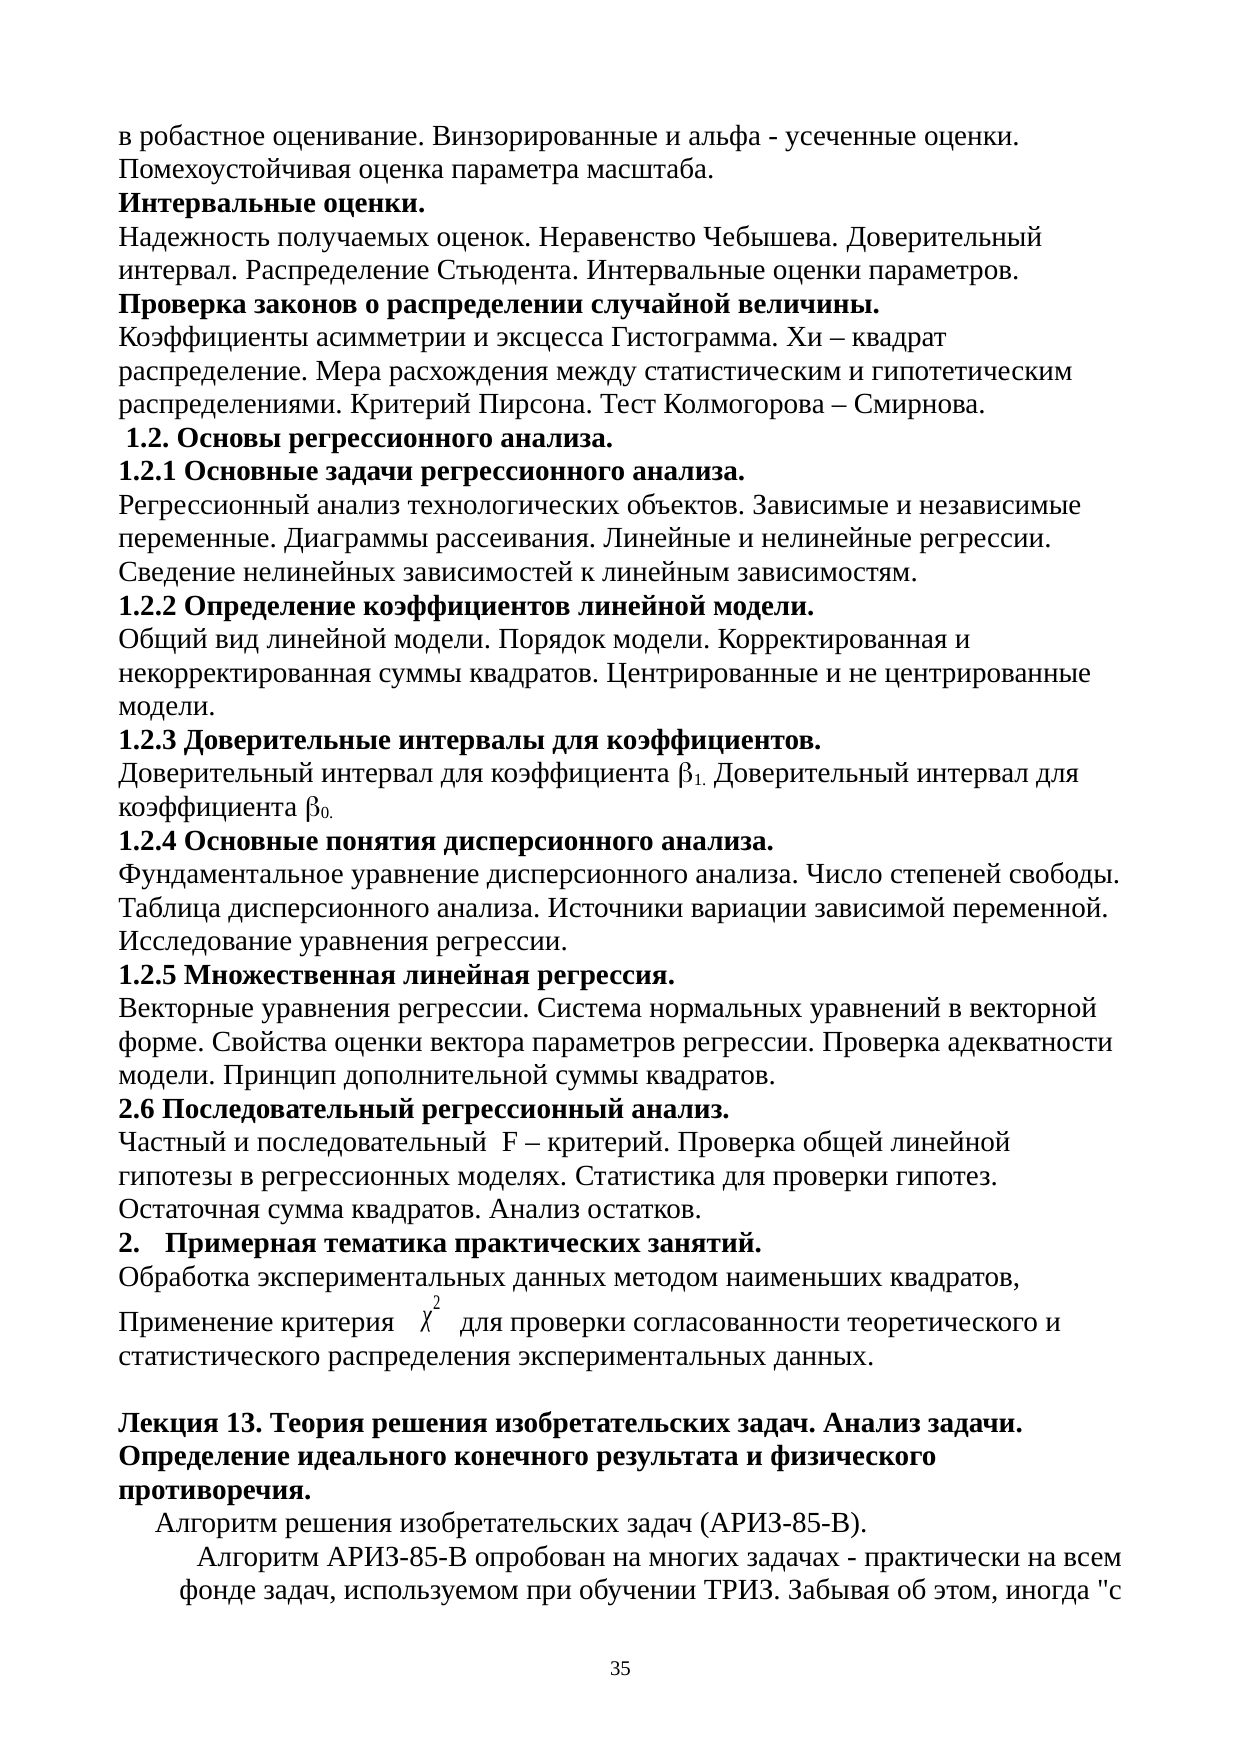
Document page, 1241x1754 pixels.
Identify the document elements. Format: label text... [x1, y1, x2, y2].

text Фундаментальное уравнение дисперсионного анализа. Число степеней свободы. Таблица дисперсионного анализа. Источники вариации зависимой переменной. Исследование уравнения регрессии. [118, 856, 1122, 957]
text Векторные уравнения регрессии. Система нормальных уравнений в векторной форме. Свойства оценки вектора параметров регрессии. Проверка адекватности модели. Принцип дополнительной суммы квадратов. [118, 990, 1122, 1091]
text 1.2.3 Доверительные интервалы для коэффициентов. [118, 722, 1122, 755]
text Интервальные оценки. [118, 185, 1122, 219]
text 2.6 Последовательный регрессионный анализ. [118, 1091, 1122, 1124]
text Алгоритм решения изобретательских задач (АРИЗ-85-В). [118, 1505, 1122, 1539]
text 1.2.4 Основные понятия дисперсионного анализа. [118, 823, 1122, 856]
text Частный и последовательный F – критерий. Проверка общей линейной гипотезы в регрессионных моделях. Статистика для проверки гипотез. Остаточная сумма квадратов. Анализ остатков. [118, 1124, 1122, 1225]
text 1.2.2 Определение коэффициентов линейной модели. [118, 588, 1122, 621]
text Общий вид линейной модели. Порядок модели. Корректированная и некорректированная суммы квадратов. Центрированные и не центрированные модели. [118, 621, 1122, 722]
text Обработка экспериментальных данных методом наименьших квадратов, [118, 1259, 1122, 1292]
text 1.2. Основы регрессионного анализа. [118, 420, 1122, 453]
text в робастное оценивание. Винзорированные и альфа - усеченные оценки. Помехоустойчивая оценка параметра масштаба. [118, 118, 1122, 185]
list Примерная тематика практических занятий. [118, 1225, 1122, 1259]
text Коэффициенты асимметрии и эксцесса Гистограмма. Хи – квадрат распределение. Мера расхождения между статистическим и гипотетическим распределениями. Критерий Пирсона. Тест Колмогорова – Смирнова. [118, 319, 1122, 420]
text Применение критерия для проверки согласованности теоретического и статистического распределения экспериментальных данных. [118, 1292, 1122, 1371]
text 1.2.5 Множественная линейная регрессия. [118, 957, 1122, 990]
text Проверка законов о распределении случайной величины. [118, 286, 1122, 319]
text Регрессионный анализ технологических объектов. Зависимые и независимые переменные. Диаграммы рассеивания. Линейные и нелинейные регрессии. Сведение нелинейных зависимостей к линейным зависимостям. [118, 487, 1122, 588]
text Лекция 13. Теория решения изобретательских задач. Анализ задачи. Определение идеального конечного результата и физического противоречия. [118, 1405, 1122, 1505]
text Алгоритм АРИЗ-85-В опробован на многих задачах - практически на всем фонде задач, используемом при обучении ТРИЗ. Забывая об этом, иногда "с [118, 1539, 1122, 1606]
text 1.2.1 Основные задачи регрессионного анализа. [118, 453, 1122, 487]
text Надежность получаемых оценок. Неравенство Чебышева. Доверительный интервал. Распределение Стьюдента. Интервальные оценки параметров. [118, 219, 1122, 286]
text Доверительный интервал для коэффициента 1. Доверительный интервал для коэффициента 0. [118, 755, 1122, 823]
